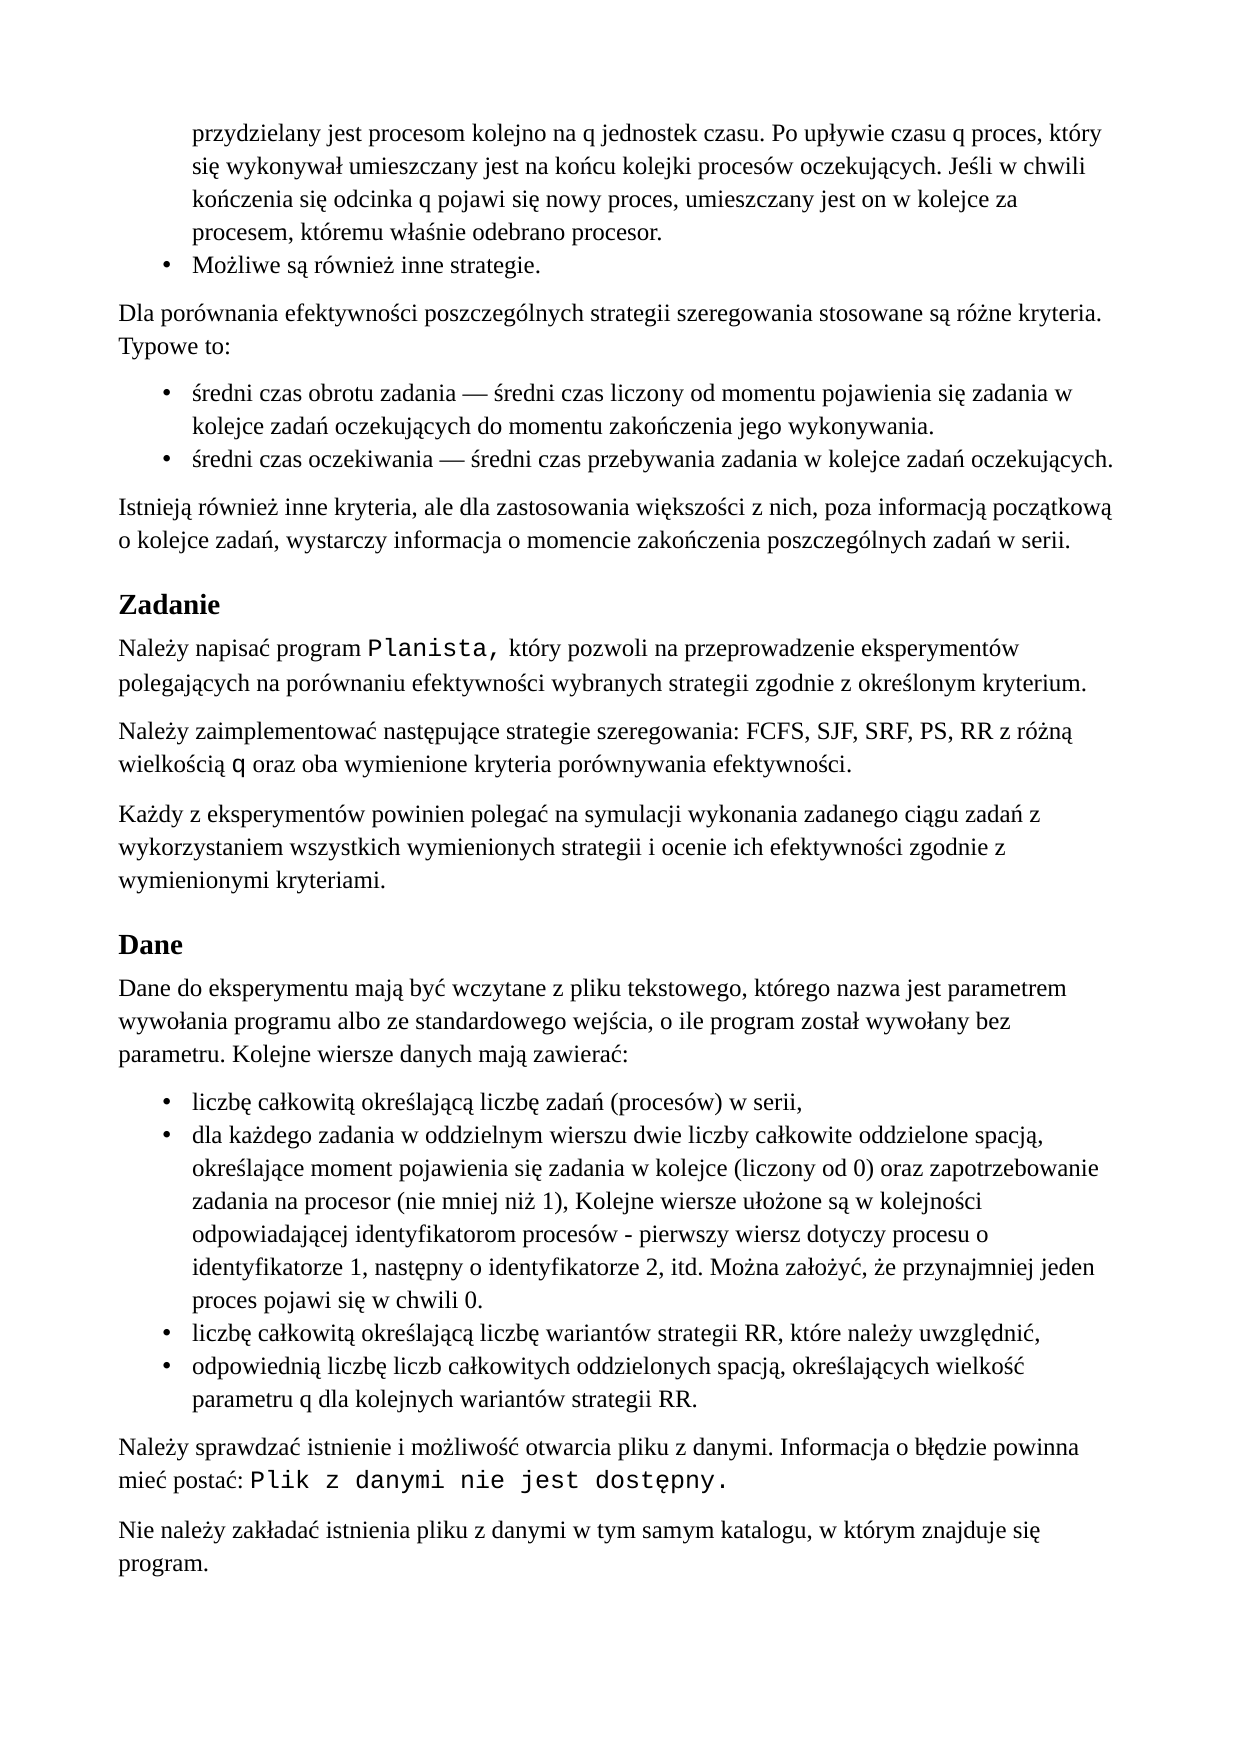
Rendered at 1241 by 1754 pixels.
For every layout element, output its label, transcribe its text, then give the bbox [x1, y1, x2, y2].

text Każdy z eksperymentów powinien polegać na symulacji wykonania zadanego ciągu zadań z wykorzystaniem wszystkich wymienionych strategii i ocenie ich efektywności zgodnie z wymienionymi kryteriami. [118, 799, 1122, 894]
list liczbę całkowitą określającą liczbę wariantów strategii RR, które należy uwzględnić, [162, 1318, 1122, 1347]
list średni czas oczekiwania — średni czas przebywania zadania w kolejce zadań oczekujących. [162, 444, 1122, 473]
text Należy sprawdzać istnienie i możliwość otwarcia pliku z danymi. Informacja o błędzie powinna mieć postać: Plik z danymi nie jest dostępny. [118, 1432, 1122, 1496]
text Należy napisać program Planista, który pozwoli na przeprowadzenie eksperymentów polegających na porównaniu efektywności wybranych strategii zgodnie z określonym kryterium. [118, 633, 1122, 697]
subtitle Dane [118, 927, 1122, 961]
text Należy zaimplementować następujące strategie szeregowania: FCFS, SJF, SRF, PS, RR z różną wielkością q oraz oba wymienione kryteria porównywania efektywności. [118, 716, 1122, 780]
text Nie należy zakładać istnienia pliku z danymi w tym samym katalogu, w którym znajduje się program. [118, 1515, 1122, 1577]
list średni czas obrotu zadania — średni czas liczony od momentu pojawienia się zadania w kolejce zadań oczekujących do momentu zakończenia jego wykonywania. [162, 378, 1122, 440]
text Dla porównania efektywności poszczególnych strategii szeregowania stosowane są różne kryteria. Typowe to: [118, 298, 1122, 359]
list liczbę całkowitą określającą liczbę zadań (procesów) w serii, [162, 1087, 1122, 1116]
list odpowiednią liczbę liczb całkowitych oddzielonych spacją, określających wielkość parametru q dla kolejnych wariantów strategii RR. [162, 1351, 1122, 1413]
text Istnieją również inne kryteria, ale dla zastosowania większości z nich, poza informacją początkową o kolejce zadań, wystarczy informacja o momencie zakończenia poszczególnych zadań w serii. [118, 492, 1122, 554]
subtitle Zadanie [118, 587, 1122, 621]
text Dane do eksperymentu mają być wczytane z pliku tekstowego, którego nazwa jest parametrem wywołania programu albo ze standardowego wejścia, o ile program został wywołany bez parametru. Kolejne wiersze danych mają zawierać: [118, 973, 1122, 1068]
list przydzielany jest procesom kolejno na q jednostek czasu. Po upływie czasu q proces, który się wykonywał umieszczany jest na końcu kolejki procesów oczekujących. Jeśli w chwili kończenia się odcinka q pojawi się nowy proces, umieszczany jest on w kolejce za procesem, któremu właśnie odebrano procesor. [162, 118, 1122, 246]
list Możliwe są również inne strategie. [162, 250, 1122, 279]
list dla każdego zadania w oddzielnym wierszu dwie liczby całkowite oddzielone spacją, określające moment pojawienia się zadania w kolejce (liczony od 0) oraz zapotrzebowanie zadania na procesor (nie mniej niż 1), Kolejne wiersze ułożone są w kolejności odpowiadającej identyfikatorom procesów - pierwszy wiersz dotyczy procesu o identyfikatorze 1, następny o identyfikatorze 2, itd. Można założyć, że przynajmniej jeden proces pojawi się w chwili 0. [162, 1120, 1122, 1314]
